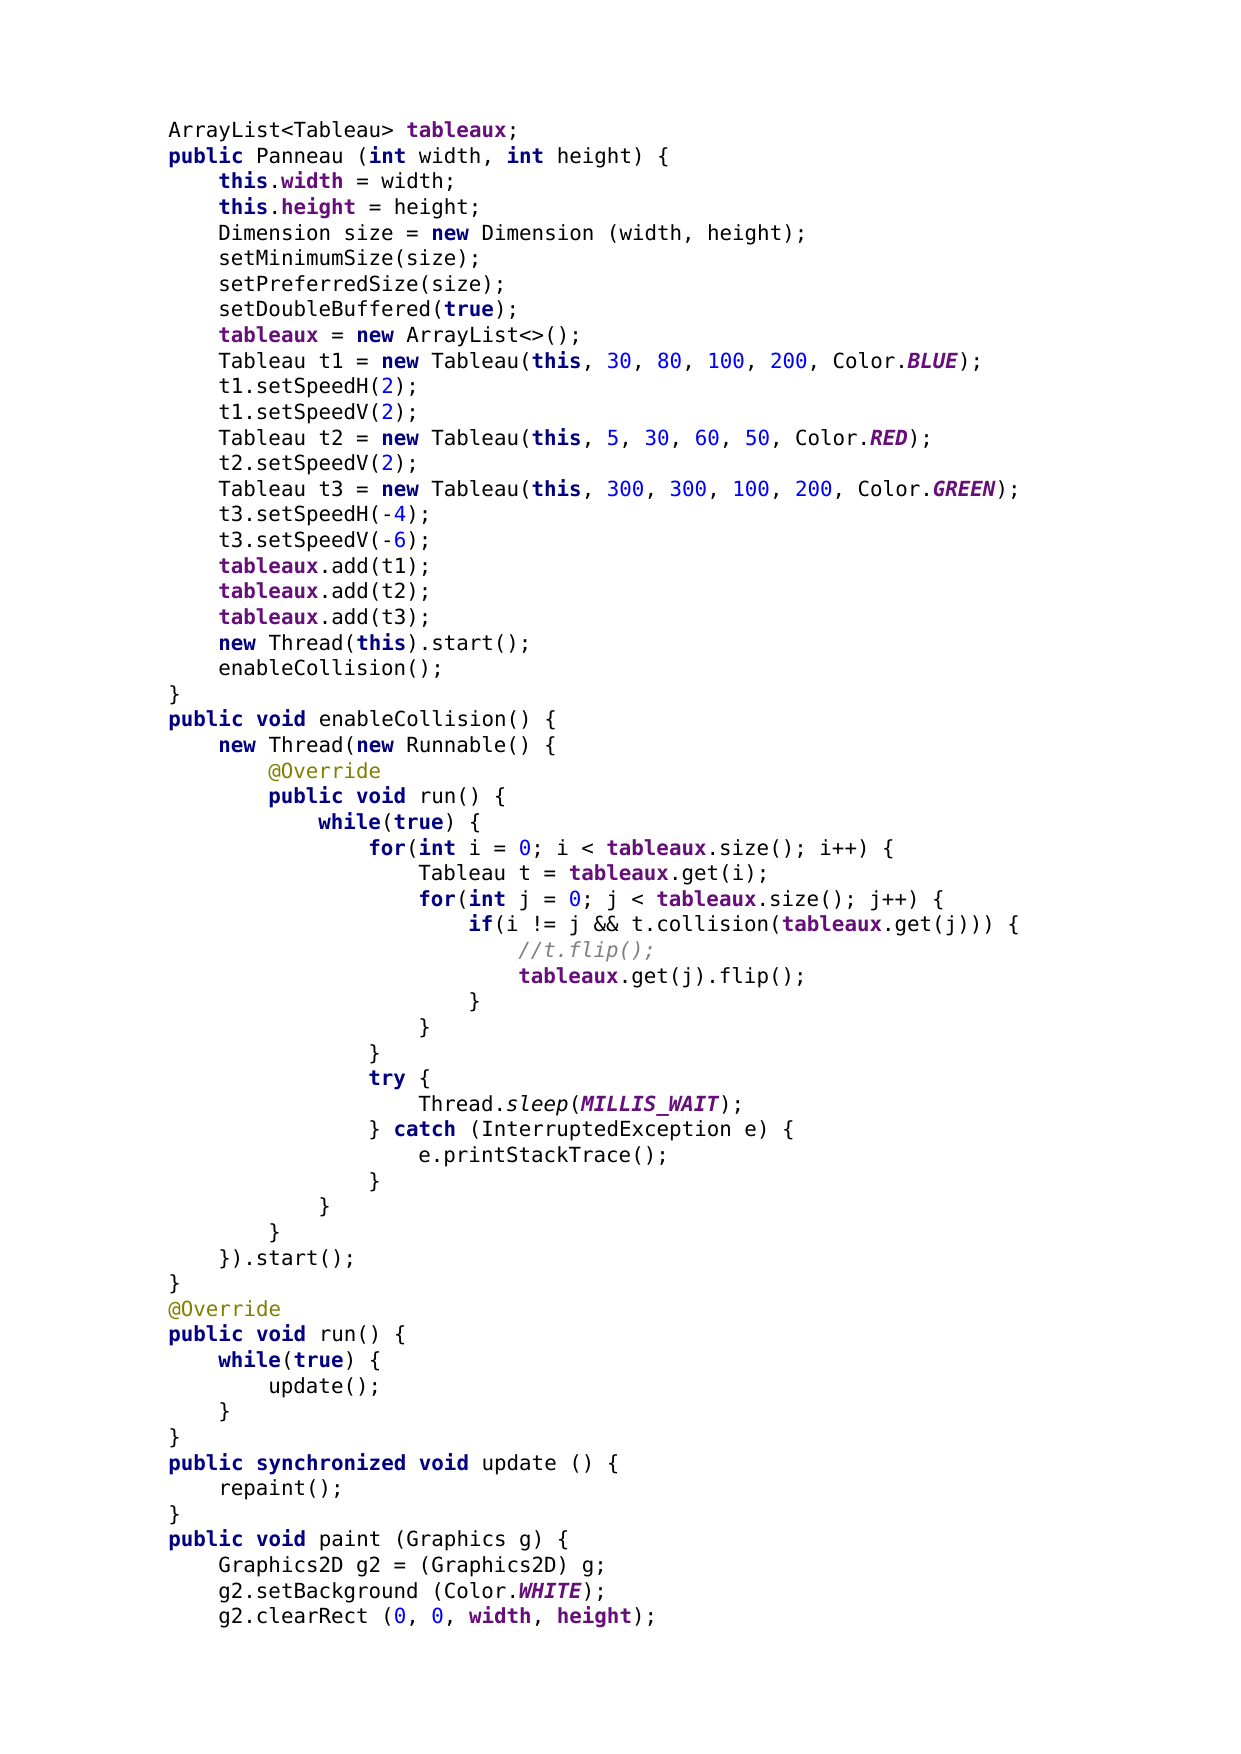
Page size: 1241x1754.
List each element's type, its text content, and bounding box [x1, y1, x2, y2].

text Tableau t1 = new Tableau(this, 30, 80, 100, 200, Color.BLUE); [118, 349, 1122, 374]
text public void run() { [118, 1322, 1122, 1348]
text g2.clearRect (0, 0, width, height); [118, 1604, 1122, 1630]
text Tableau t3 = new Tableau(this, 300, 300, 100, 200, Color.GREEN); [118, 477, 1122, 502]
text setMinimumSize(size); [118, 246, 1122, 272]
text } [118, 1502, 1122, 1527]
text while(true) { [118, 810, 1122, 836]
text } [118, 682, 1122, 707]
text this.width = width; [118, 169, 1122, 195]
text repaint(); [118, 1476, 1122, 1502]
text t1.setSpeedV(2); [118, 400, 1122, 426]
text } [118, 1194, 1122, 1220]
text setPreferredSize(size); [118, 272, 1122, 297]
text } [118, 1271, 1122, 1297]
text setDoubleBuffered(true); [118, 297, 1122, 323]
text public Panneau (int width, int height) { [118, 144, 1122, 169]
text t2.setSpeedV(2); [118, 451, 1122, 477]
text public void run() { [118, 784, 1122, 810]
text public void enableCollision() { [118, 707, 1122, 733]
text } [118, 1399, 1122, 1425]
text } [118, 1041, 1122, 1066]
text Tableau t = tableaux.get(i); [118, 861, 1122, 887]
text public synchronized void update () { [118, 1451, 1122, 1476]
text while(true) { [118, 1348, 1122, 1374]
text tableaux.add(t2); [118, 579, 1122, 605]
text } catch (InterruptedException e) { [118, 1117, 1122, 1143]
text public void paint (Graphics g) { [118, 1527, 1122, 1553]
text t3.setSpeedH(-4); [118, 502, 1122, 528]
text tableaux.get(j).flip(); [118, 964, 1122, 989]
text enableCollision(); [118, 656, 1122, 682]
text tableaux = new ArrayList<>(); [118, 323, 1122, 349]
text g2.setBackground (Color.WHITE); [118, 1579, 1122, 1604]
text for(int j = 0; j < tableaux.size(); j++) { [118, 887, 1122, 912]
text } [118, 1169, 1122, 1194]
text this.height = height; [118, 195, 1122, 221]
text }).start(); [118, 1246, 1122, 1271]
text t1.setSpeedH(2); [118, 374, 1122, 400]
text //t.flip(); [118, 938, 1122, 964]
text new Thread(this).start(); [118, 631, 1122, 656]
text tableaux.add(t1); [118, 554, 1122, 579]
text Dimension size = new Dimension (width, height); [118, 221, 1122, 246]
text } [118, 989, 1122, 1015]
text if(i != j && t.collision(tableaux.get(j))) { [118, 912, 1122, 938]
text tableaux.add(t3); [118, 605, 1122, 631]
text new Thread(new Runnable() { [118, 733, 1122, 759]
text } [118, 1220, 1122, 1246]
text Tableau t2 = new Tableau(this, 5, 30, 60, 50, Color.RED); [118, 426, 1122, 451]
text for(int i = 0; i < tableaux.size(); i++) { [118, 836, 1122, 861]
text } [118, 1015, 1122, 1041]
text @Override [118, 1297, 1122, 1322]
text Graphics2D g2 = (Graphics2D) g; [118, 1553, 1122, 1579]
text e.printStackTrace(); [118, 1143, 1122, 1169]
text try { [118, 1066, 1122, 1092]
text update(); [118, 1374, 1122, 1399]
text ArrayList<Tableau> tableaux; [118, 118, 1122, 144]
text t3.setSpeedV(-6); [118, 528, 1122, 554]
text @Override [118, 759, 1122, 784]
text Thread.sleep(MILLIS_WAIT); [118, 1092, 1122, 1117]
text } [118, 1425, 1122, 1451]
